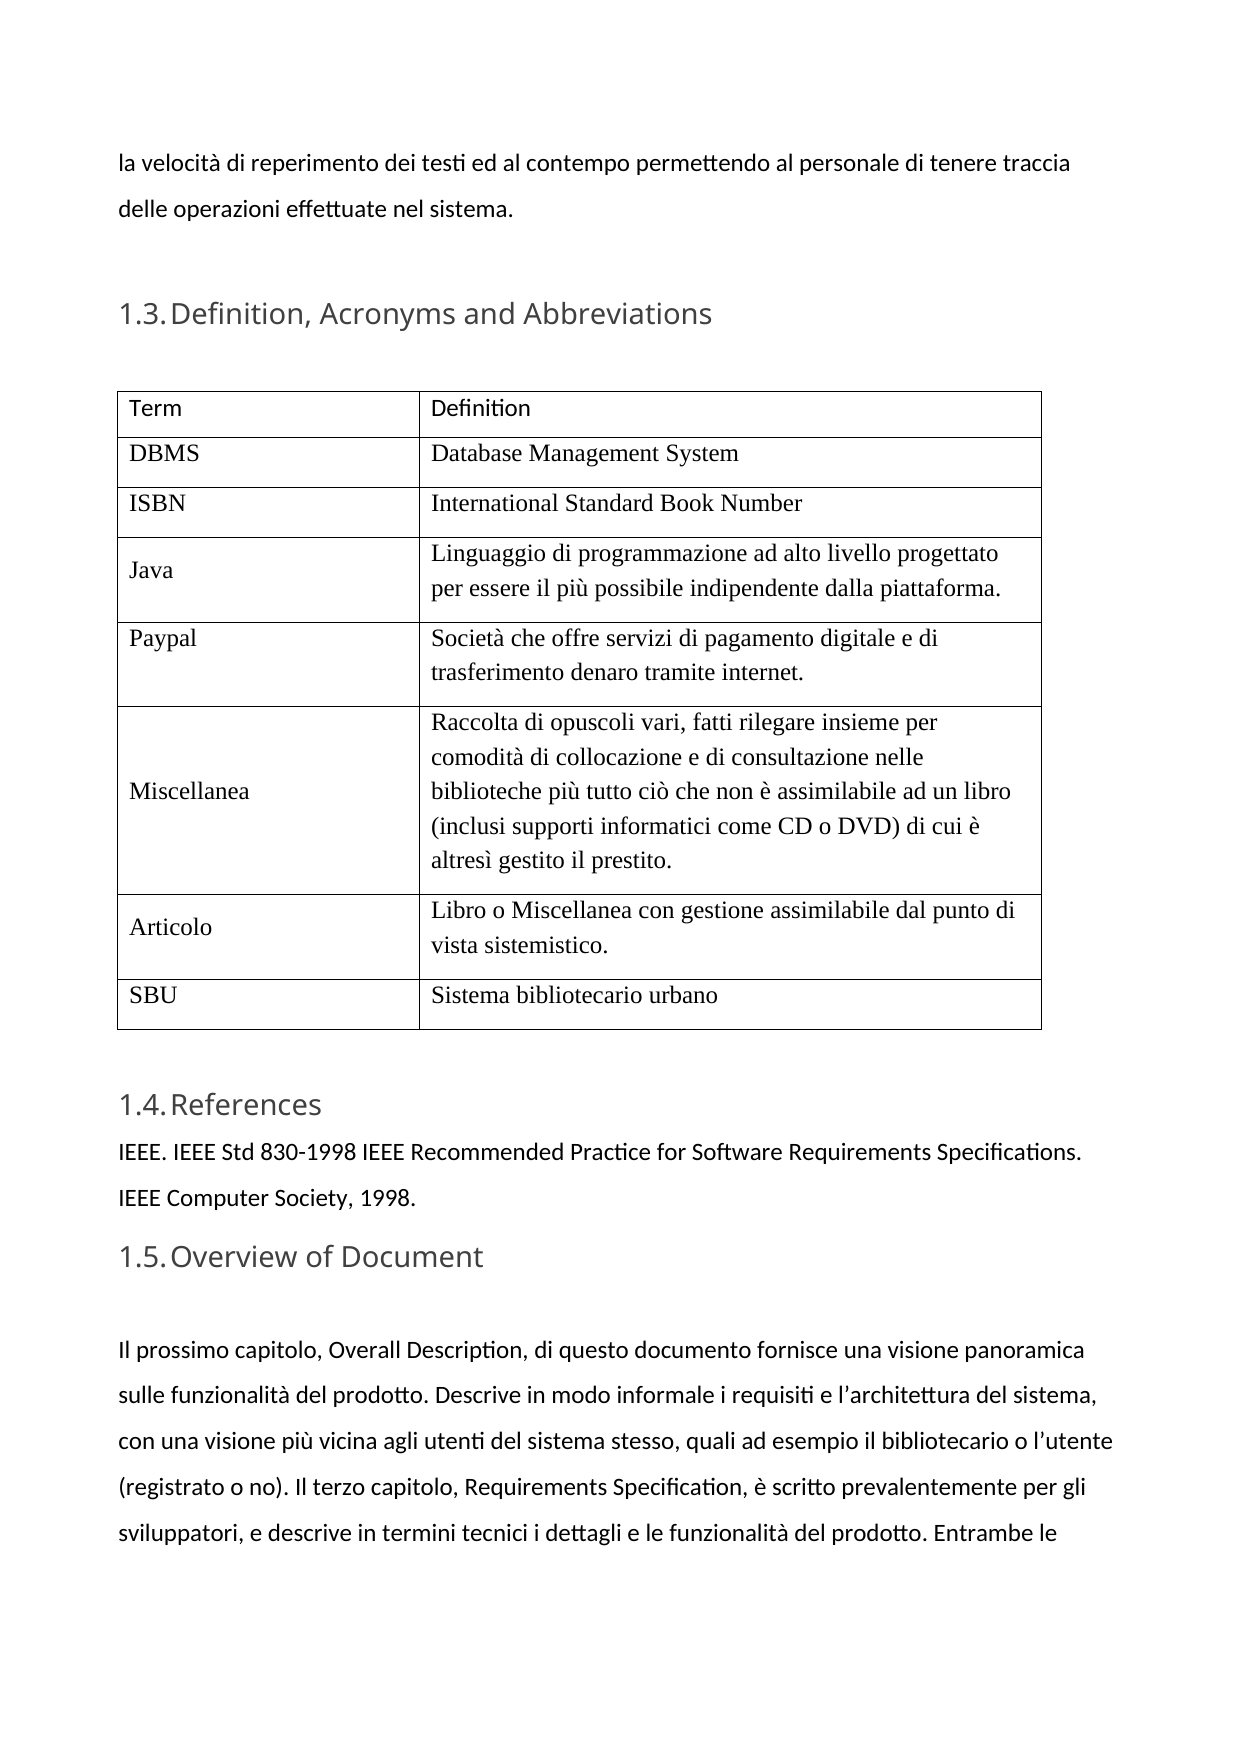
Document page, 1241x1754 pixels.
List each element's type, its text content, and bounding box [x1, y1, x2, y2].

table_cell Libro o Miscellanea con gestione assimilabile dal punto di vista sistemistico. [420, 895, 1041, 979]
table_cell International Standard Book Number [420, 488, 1041, 537]
table_cell Raccolta di opuscoli vari, fatti rilegare insieme per comodità di collocazione e di consultazione nelle biblioteche più tutto ciò che non è assimilabile ad un libro (inclusi supporti informatici come CD o DVD) di cui è altresì gestito il prestito. [420, 707, 1041, 894]
table_header Term [118, 392, 419, 437]
table_cell DBMS [118, 438, 419, 487]
table_cell Linguaggio di programmazione ad alto livello progettato per essere il più possibile indipendente dalla piattaforma. [420, 538, 1041, 622]
table_cell Società che offre servizi di pagamento digitale e di trasferimento denaro tramite internet. [420, 623, 1041, 706]
table_cell Sistema bibliotecario urbano [420, 980, 1041, 1029]
table_cell Paypal [118, 623, 419, 706]
text la velocità di reperimento dei testi ed al contempo permettendo al personale di tenere traccia delle operazioni effettuate nel sistema. [118, 148, 1122, 224]
text Il prossimo capitolo, Overall Description, di questo documento fornisce una visione panoramica sulle funzionalità del prodotto. Descrive in modo informale i requisiti e l’architettura del sistema, con una visione più vicina agli utenti del sistema stesso, quali ad esempio il bibliotecario o l’utente (registrato o no). Il terzo capitolo, Requirements Specification, è scritto prevalentemente per gli sviluppatori, e descrive in termini tecnici i dettagli e le funzionalità del prodotto. Entrambe le [118, 1334, 1122, 1547]
table_cell Database Management System [420, 438, 1041, 487]
list References [118, 1084, 1122, 1124]
list Overview of Document [118, 1236, 1122, 1276]
table_cell Miscellanea [118, 707, 419, 894]
list Definition, Acronyms and Abbreviations [118, 293, 1122, 333]
table_header Definition [420, 392, 1041, 437]
table_cell Java [118, 538, 419, 622]
table_cell SBU [118, 980, 419, 1029]
text IEEE. IEEE Std 830-1998 IEEE Recommended Practice for Software Requirements Specifications. [118, 1136, 1122, 1167]
text IEEE Computer Society, 1998. [118, 1182, 1122, 1212]
table_cell ISBN [118, 488, 419, 537]
table_cell Articolo [118, 895, 419, 979]
